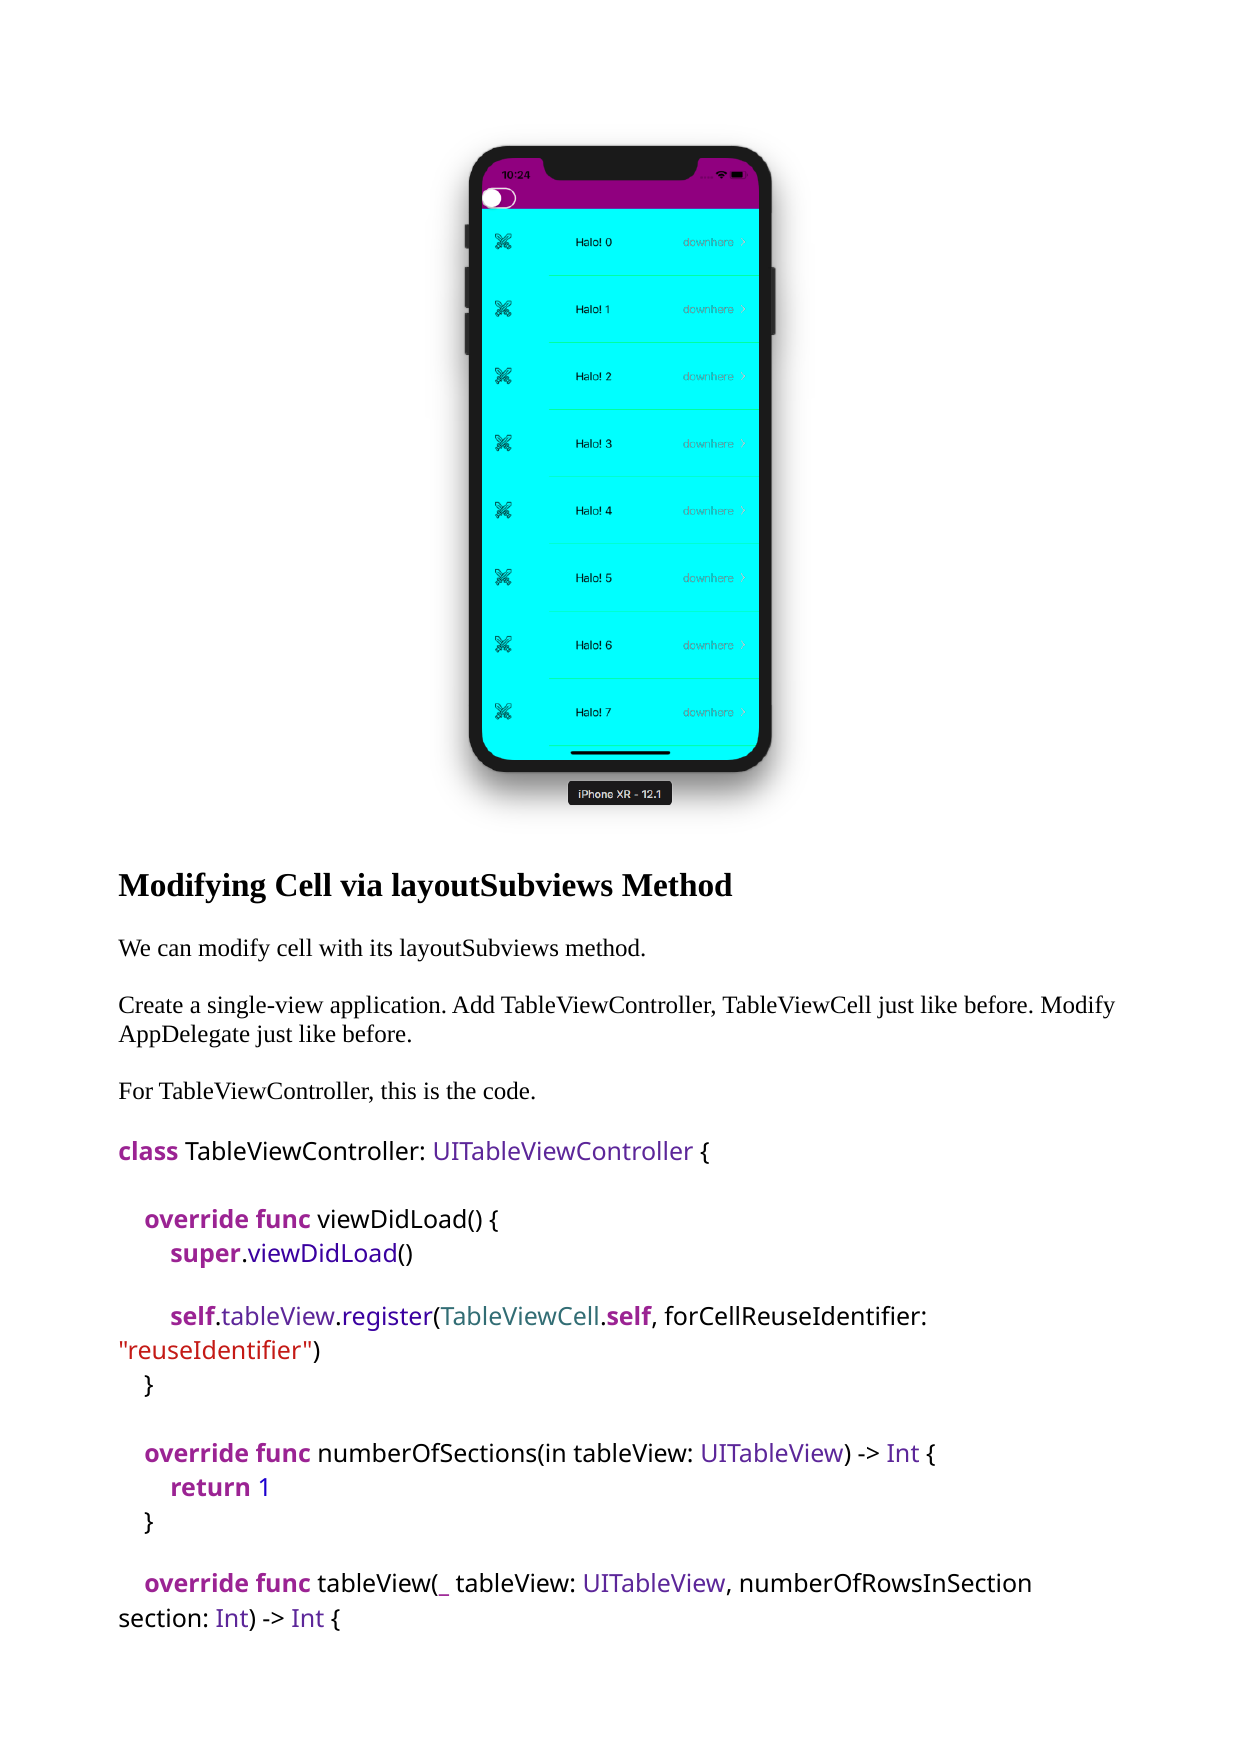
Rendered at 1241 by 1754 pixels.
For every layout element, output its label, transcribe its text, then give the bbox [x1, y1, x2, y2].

text class TableViewController: UITableViewController { [118, 1134, 1122, 1168]
text For TableViewController, this is the code. [118, 1076, 1122, 1105]
text } [118, 1367, 1122, 1401]
picture [415, 118, 825, 839]
text Create a single-view application. Add TableViewController, TableViewCell just like before. Modify AppDelegate just like before. [118, 990, 1122, 1048]
text } [118, 1503, 1122, 1537]
text return 1 [118, 1469, 1122, 1503]
text override func numberOfSections(in tableView: UITableView) -> Int { [118, 1435, 1122, 1469]
text We can modify cell with its layoutSubviews method. [118, 933, 1122, 961]
text self.tableView.register(TableViewCell.self, forCellReuseIdentifier: "reuseIdentifier") [118, 1299, 1122, 1367]
text override func viewDidLoad() { [118, 1202, 1122, 1236]
text super.viewDidLoad() [118, 1236, 1122, 1270]
text Modifying Cell via layoutSubviews Method [118, 866, 1122, 904]
text override func tableView(_ tableView: UITableView, numberOfRowsInSection section: Int) -> Int { [118, 1566, 1122, 1634]
